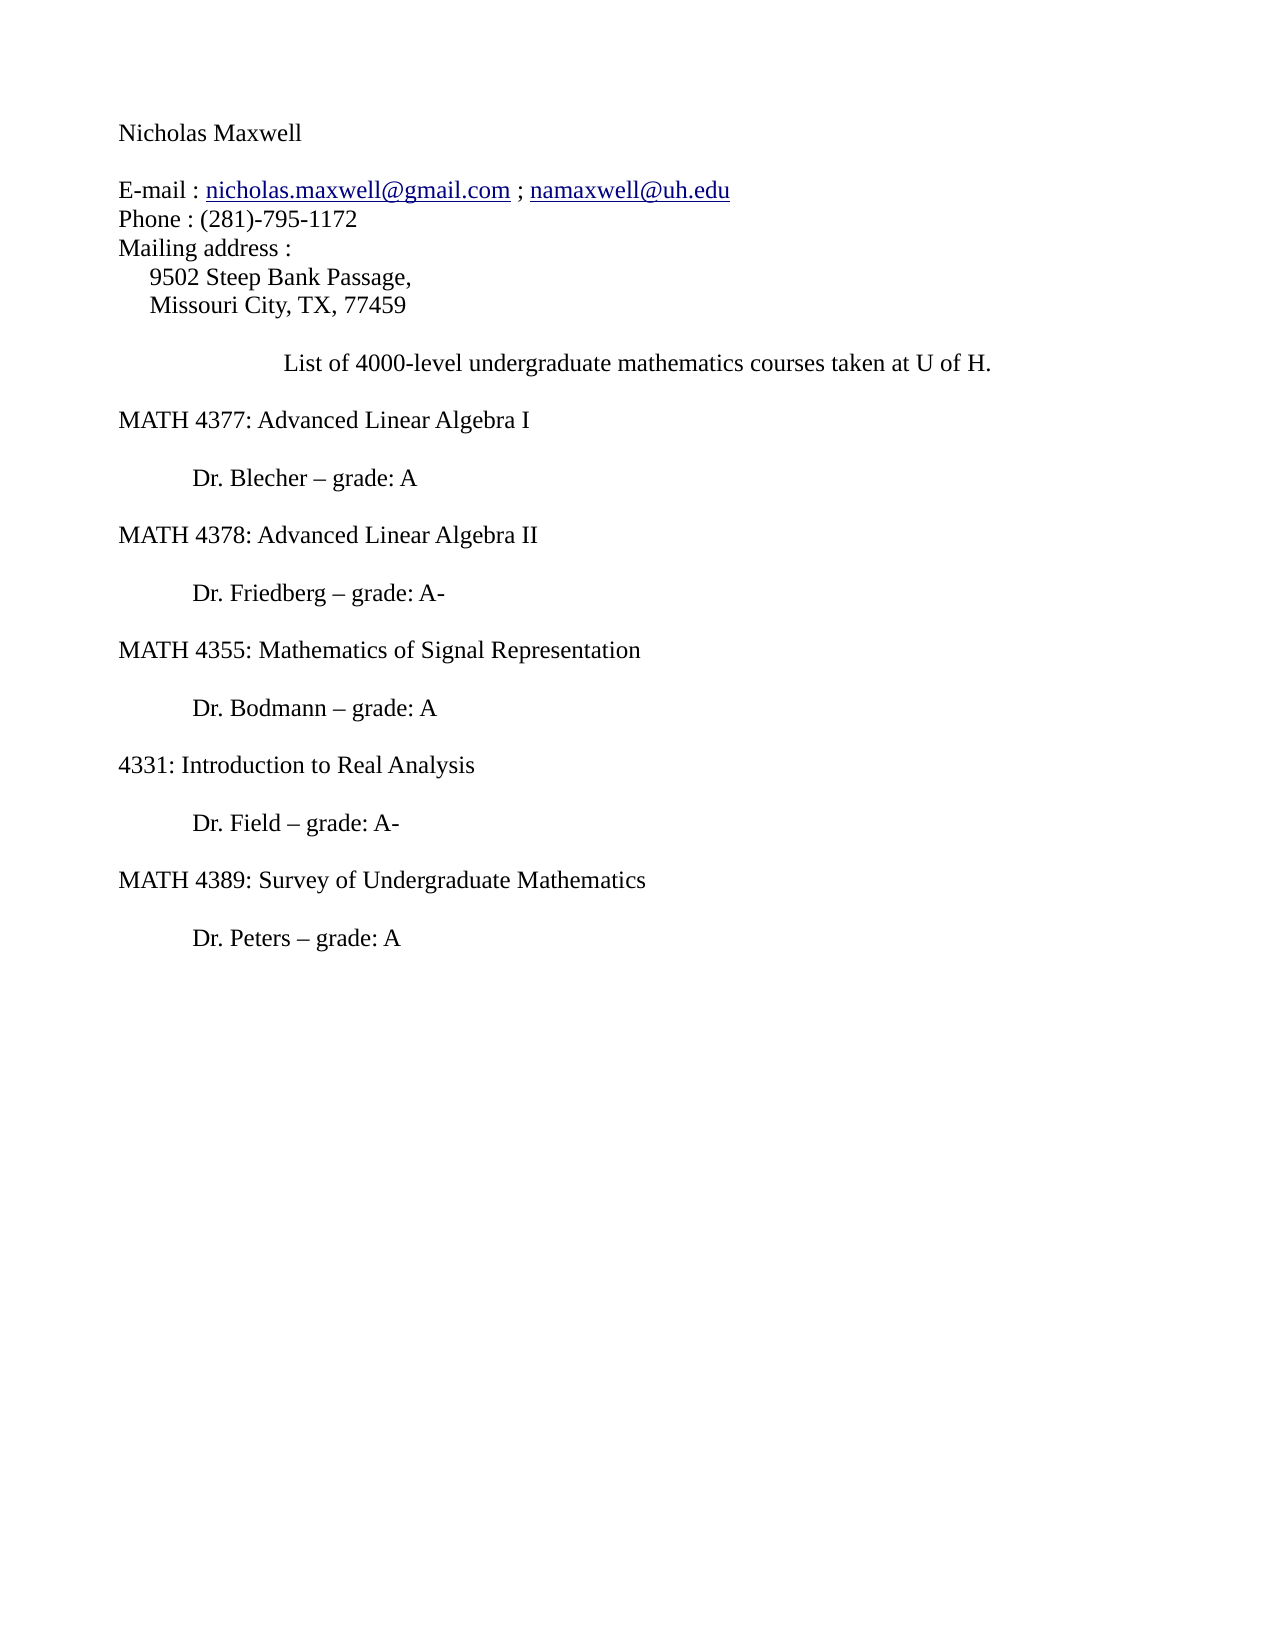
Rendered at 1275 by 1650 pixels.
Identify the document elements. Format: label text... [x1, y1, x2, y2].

text Dr. Bodmann – grade: A [118, 693, 1157, 722]
text 9502 Steep Bank Passage, [118, 262, 1157, 291]
text Phone : (281)-795-1172 [118, 204, 1157, 233]
text Dr. Blecher – grade: A [118, 463, 1157, 492]
text MATH 4377: Advanced Linear Algebra I [118, 406, 1157, 434]
text MATH 4389: Survey of Undergraduate Mathematics [118, 866, 1157, 894]
text MATH 4378: Advanced Linear Algebra II [118, 521, 1157, 549]
text E-mail : nicholas.maxwell@gmail.com ; namaxwell@uh.edu [118, 176, 1157, 204]
text 4331: Introduction to Real Analysis [118, 751, 1157, 779]
text Nicholas Maxwell [118, 118, 1157, 147]
text MATH 4355: Mathematics of Signal Representation [118, 636, 1157, 664]
text List of 4000-level undergraduate mathematics courses taken at U of H. [118, 348, 1157, 377]
text Missouri City, TX, 77459 [118, 291, 1157, 319]
text Dr. Friedberg – grade: A- [118, 578, 1157, 607]
text Dr. Peters – grade: A [118, 923, 1157, 952]
text Dr. Field – grade: A- [118, 808, 1157, 837]
text Mailing address : [118, 233, 1157, 262]
